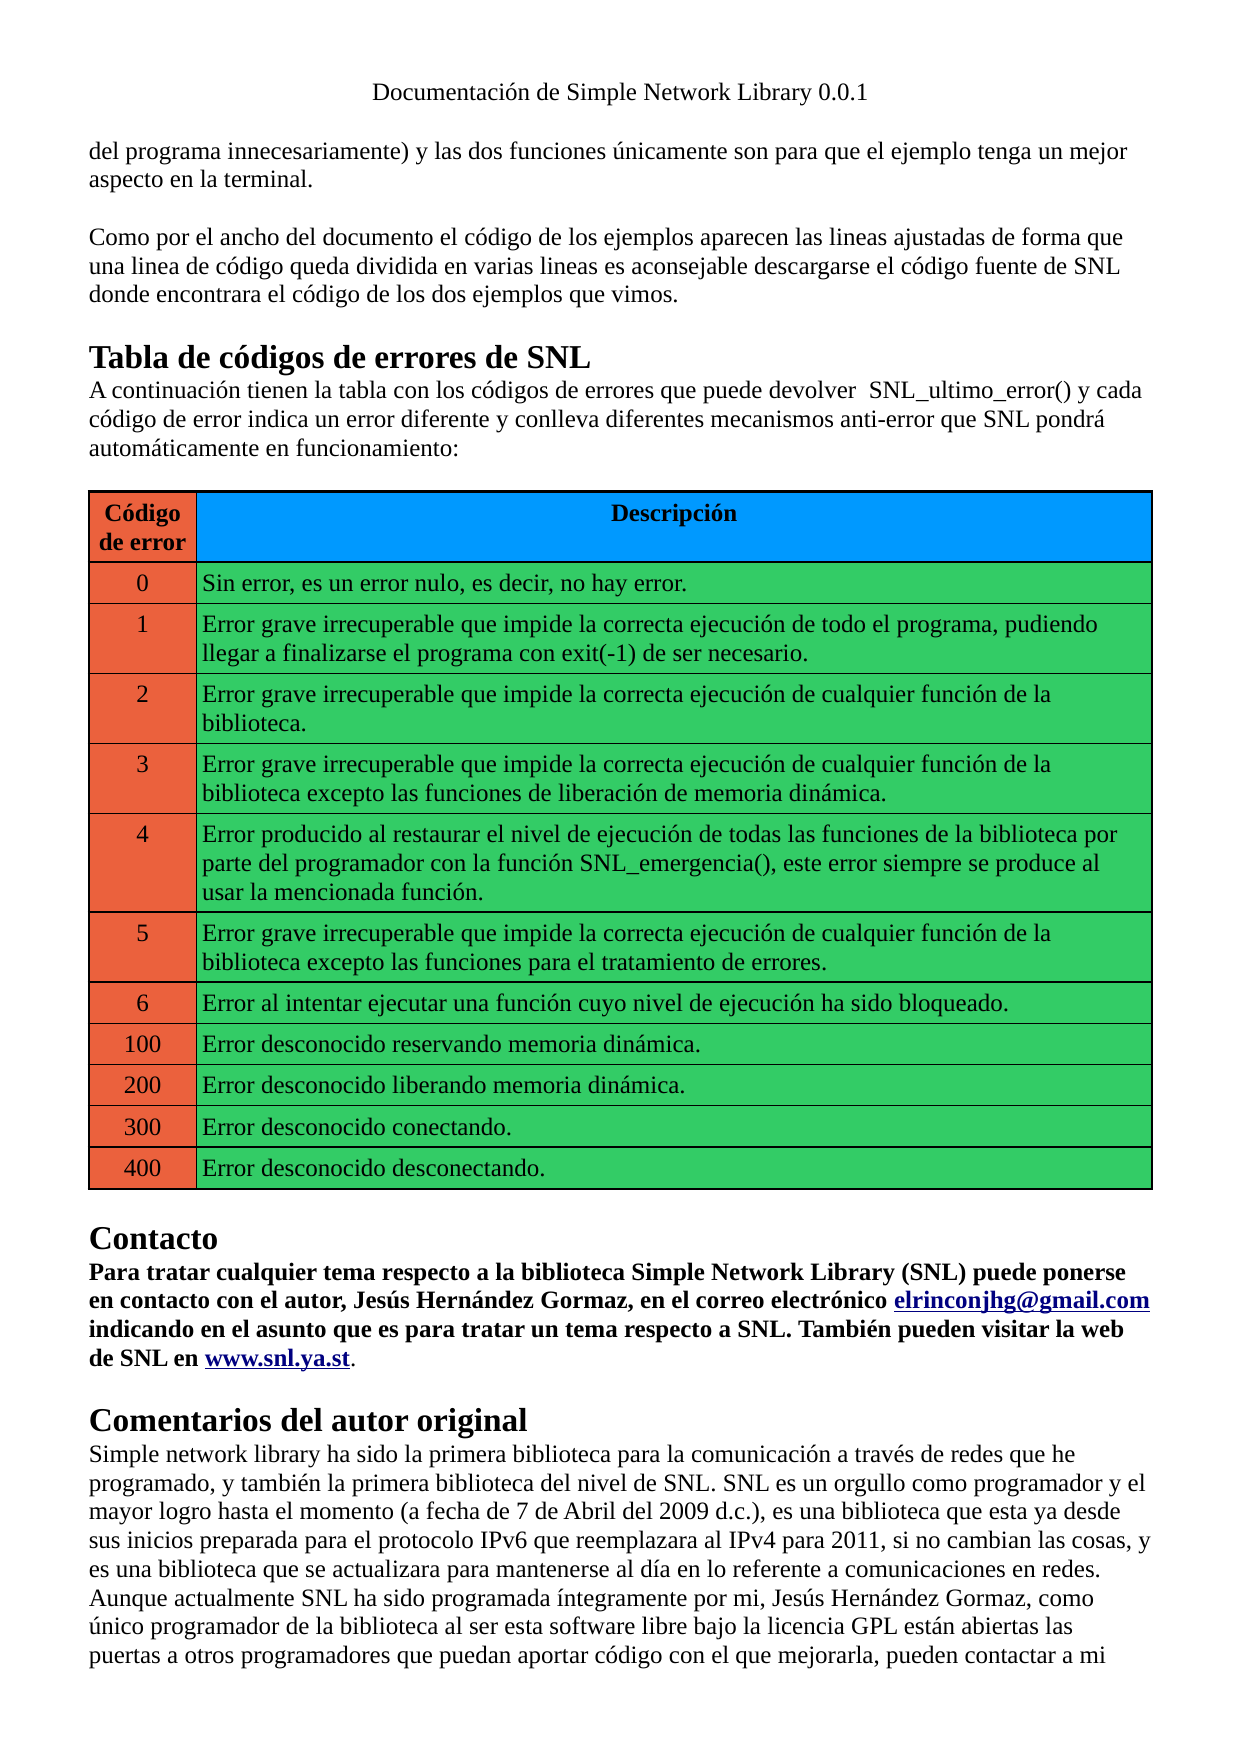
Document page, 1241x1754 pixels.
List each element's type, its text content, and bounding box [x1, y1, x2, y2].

text Simple network library ha sido la primera biblioteca para la comunicación a través de redes que he programado, y también la primera biblioteca del nivel de SNL. SNL es un orgullo como programador y el mayor logro hasta el momento (a fecha de 7 de Abril del 2009 d.c.), es una biblioteca que esta ya desde sus inicios preparada para el protocolo IPv6 que reemplazara al IPv4 para 2011, si no cambian las cosas, y es una biblioteca que se actualizara para mantenerse al día en lo referente a comunicaciones en redes. Aunque actualmente SNL ha sido programada íntegramente por mi, Jesús Hernández Gormaz, como único programador de la biblioteca al ser esta software libre bajo la licencia GPL están abiertas las puertas a otros programadores que puedan aportar código con el que mejorarla, pueden contactar a mi [88, 1439, 1152, 1669]
table_cell Error producido al restaurar el nivel de ejecución de todas las funciones de la biblioteca por parte del programador con la función SNL_emergencia(), este error siempre se produce al usar la mencionada función. [197, 814, 1151, 911]
table_cell 6 [90, 983, 196, 1023]
table_cell Error al intentar ejecutar una función cuyo nivel de ejecución ha sido bloqueado. [197, 983, 1151, 1023]
table_cell 100 [90, 1024, 196, 1064]
table_header Código de error [90, 493, 196, 561]
text Para tratar cualquier tema respecto a la biblioteca Simple Network Library (SNL) puede ponerse en contacto con el autor, Jesús Hernández Gormaz, en el correo electrónico elrinconjhg@gmail.com indicando en el asunto que es para tratar un tema respecto a SNL. También pueden visitar la web de SNL en www.snl.ya.st. [88, 1257, 1152, 1372]
table_cell 3 [90, 744, 196, 813]
table_cell Error grave irrecuperable que impide la correcta ejecución de cualquier función de la biblioteca excepto las funciones de liberación de memoria dinámica. [197, 744, 1151, 813]
table_cell 5 [90, 913, 196, 981]
table_cell 1 [90, 604, 196, 673]
table_header Descripción [197, 493, 1151, 561]
table_cell 300 [90, 1106, 196, 1146]
table_cell Error grave irrecuperable que impide la correcta ejecución de cualquier función de la biblioteca. [197, 674, 1151, 743]
text Como por el ancho del documento el código de los ejemplos aparecen las lineas ajustadas de forma que una linea de código queda dividida en varias lineas es aconsejable descargarse el código fuente de SNL donde encontrara el código de los dos ejemplos que vimos. [88, 222, 1152, 308]
text A continuación tienen la tabla con los códigos de errores que puede devolver SNL_ultimo_error() y cada código de error indica un error diferente y conlleva diferentes mecanismos anti-error que SNL pondrá automáticamente en funcionamiento: [88, 375, 1152, 462]
table_cell Sin error, es un error nulo, es decir, no hay error. [197, 563, 1151, 603]
table_cell Error desconocido conectando. [197, 1106, 1151, 1146]
table_cell Error grave irrecuperable que impide la correcta ejecución de todo el programa, pudiendo llegar a finalizarse el programa con exit(-1) de ser necesario. [197, 604, 1151, 673]
table_cell Error desconocido desconectando. [197, 1148, 1151, 1188]
text del programa innecesariamente) y las dos funciones únicamente son para que el ejemplo tenga un mejor aspecto en la terminal. [88, 136, 1152, 193]
table_cell 4 [90, 814, 196, 911]
text Contacto [88, 1218, 1152, 1257]
table_cell 2 [90, 674, 196, 743]
text Comentarios del autor original [88, 1401, 1152, 1439]
table_cell Error desconocido reservando memoria dinámica. [197, 1024, 1151, 1064]
table_cell 200 [90, 1065, 196, 1105]
text Tabla de códigos de errores de SNL [88, 337, 1152, 375]
table_cell 400 [90, 1148, 196, 1188]
table_cell 0 [90, 563, 196, 603]
table_cell Error grave irrecuperable que impide la correcta ejecución de cualquier función de la biblioteca excepto las funciones para el tratamiento de errores. [197, 913, 1151, 981]
table_cell Error desconocido liberando memoria dinámica. [197, 1065, 1151, 1105]
